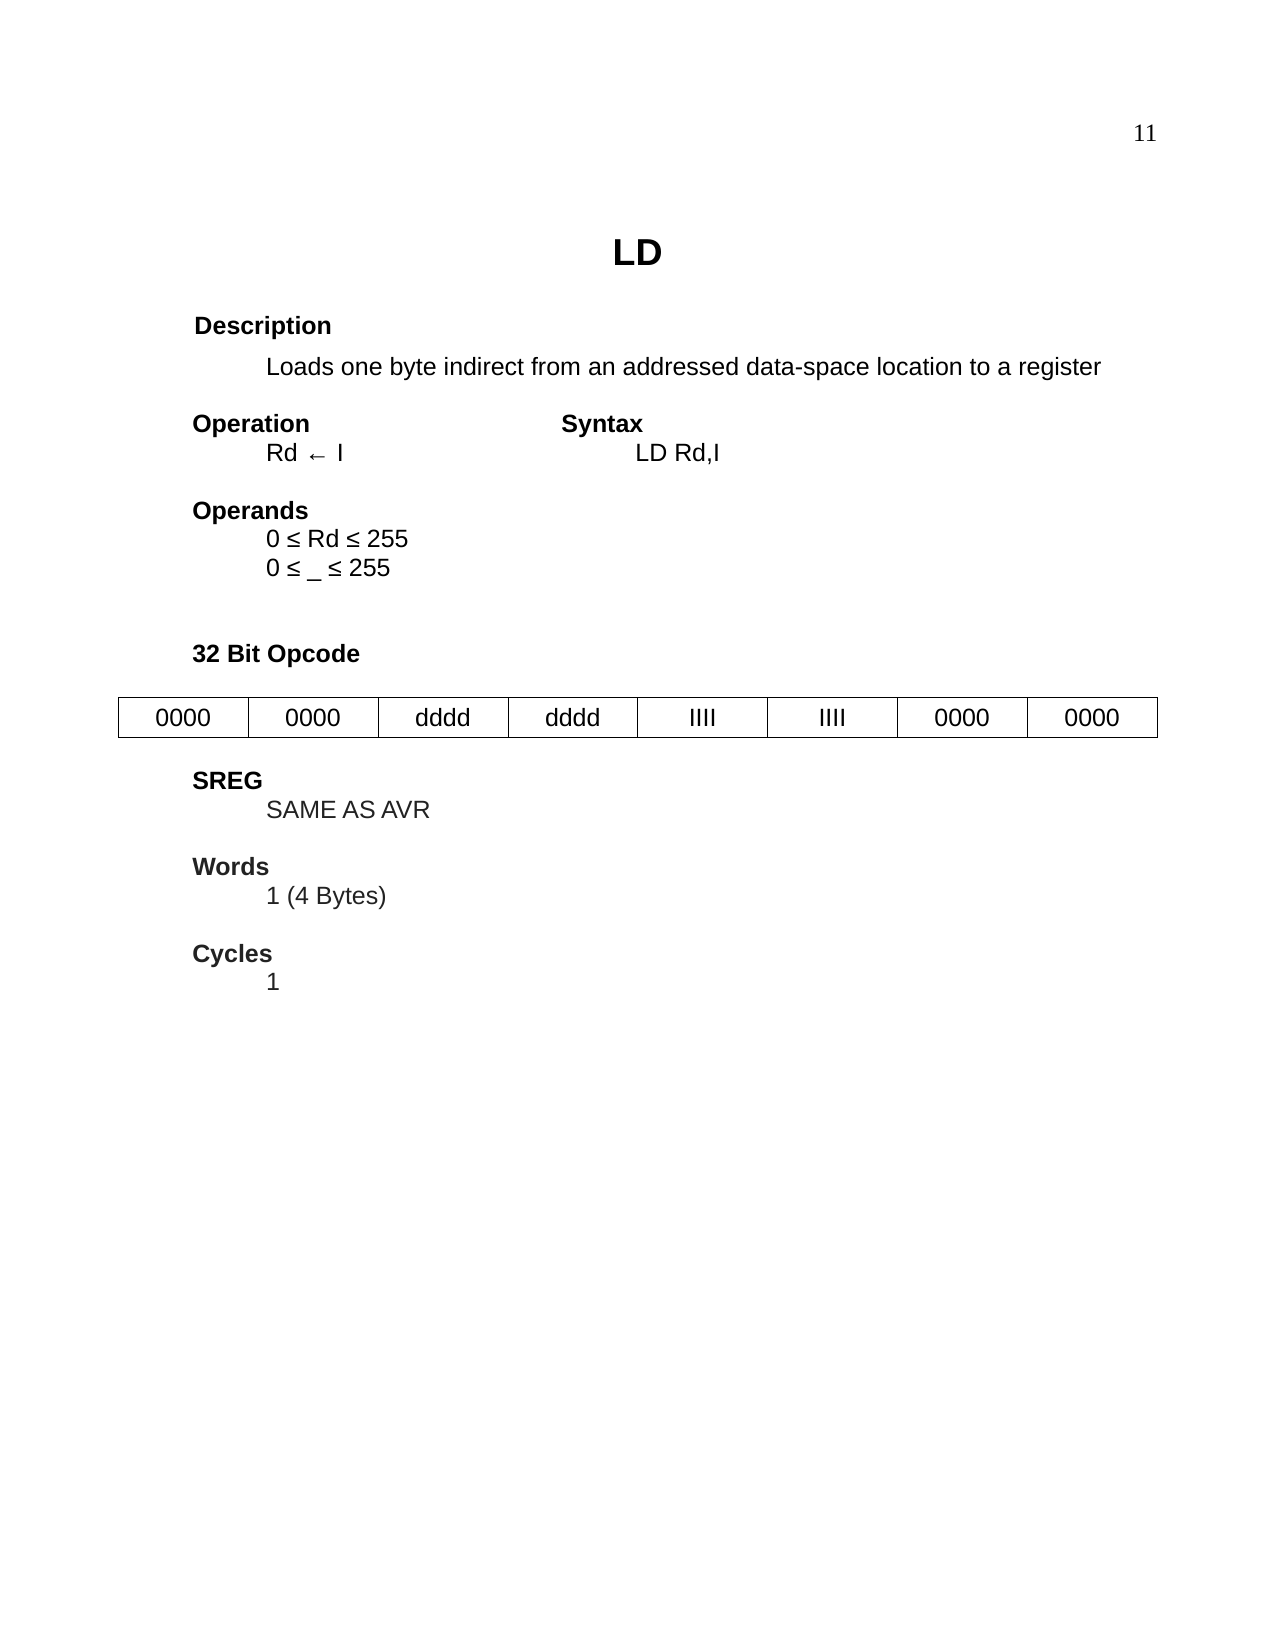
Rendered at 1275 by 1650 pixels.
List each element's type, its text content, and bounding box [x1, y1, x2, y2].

subtitle Description [118, 311, 1157, 339]
text Rd ← I LD Rd,I [118, 438, 1157, 467]
text 0 ≤ Rd ≤ 255 [118, 524, 1157, 553]
table_header IIII [638, 698, 767, 737]
table_header IIII [768, 698, 897, 737]
text Words [118, 852, 1157, 881]
table_header dddd [509, 698, 637, 737]
table_header 0000 [249, 698, 378, 737]
text Cycles [118, 939, 1157, 967]
text Loads one byte indirect from an addressed data-space location to a register [118, 352, 1157, 381]
table_header 0000 [119, 698, 248, 737]
subtitle LD [118, 230, 1157, 273]
text Operation Syntax [118, 409, 1157, 438]
table_header dddd [379, 698, 508, 737]
text 1 [118, 967, 1157, 996]
text Operands [118, 496, 1157, 524]
text SREG [118, 766, 1157, 795]
table_header 0000 [1028, 698, 1157, 737]
text SAME AS AVR [118, 795, 1157, 824]
text 32 Bit Opcode [118, 639, 1157, 668]
table_header 0000 [898, 698, 1027, 737]
text 0 ≤ _ ≤ 255 [118, 553, 1157, 582]
text 1 (4 Bytes) [118, 881, 1157, 910]
